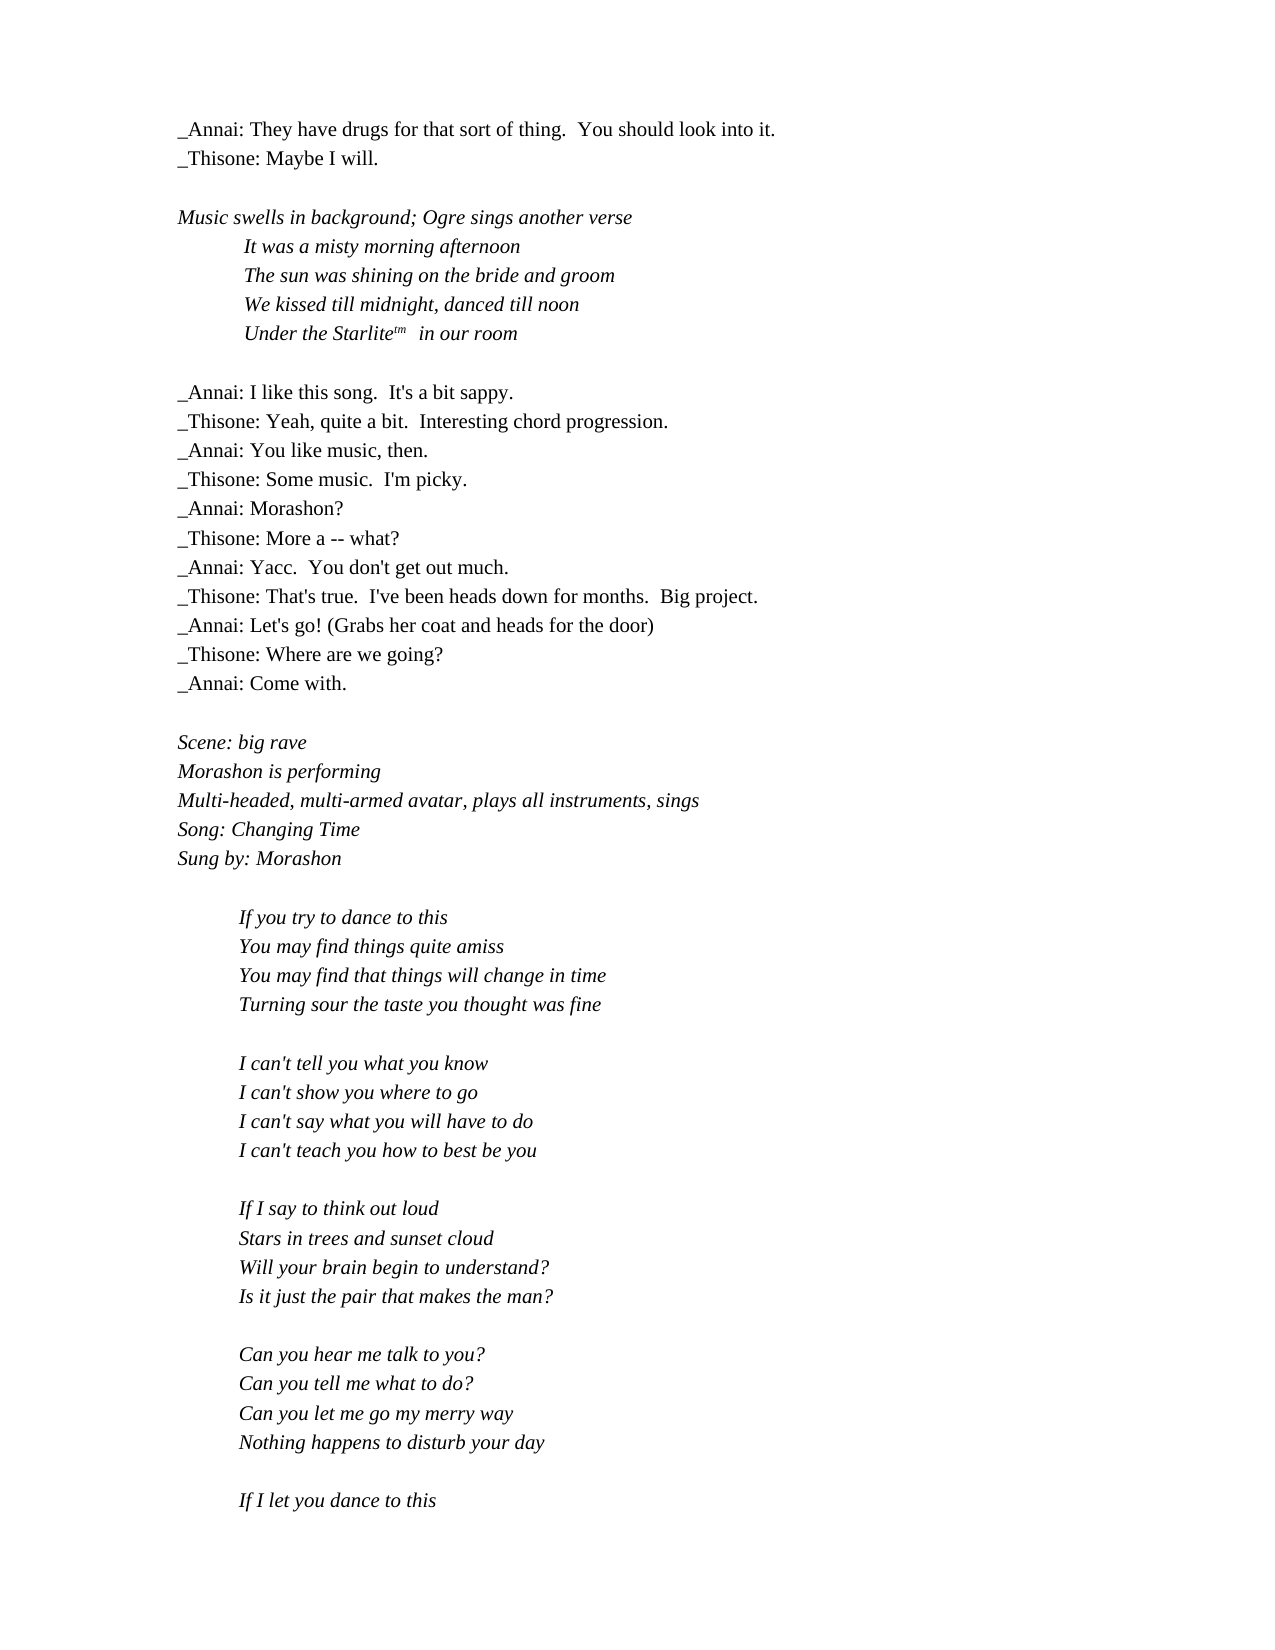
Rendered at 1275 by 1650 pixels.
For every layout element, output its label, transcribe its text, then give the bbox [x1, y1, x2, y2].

text We kissed till midnight, danced till noon [581, 293, 1186, 316]
text _Thisone: Yeah, quite a bit. Interesting chord progression. [668, 410, 1186, 433]
text You may find things quite amiss [506, 935, 1186, 958]
text I can't say what you will have to do [535, 1110, 1186, 1133]
text I can't tell you what you know [490, 1051, 1186, 1074]
text Sung by: Morashon [343, 847, 1186, 870]
text Stars in trees and sunset cloud [496, 1226, 1186, 1249]
text _Thisone: More a -- what? [399, 526, 1186, 549]
text _Thisone: Maybe I will. [378, 147, 1186, 170]
text _Annai: Morashon? [343, 497, 1186, 520]
text You may find that things will change in time [608, 964, 1186, 987]
text Nothing happens to disturb your day [546, 1431, 1186, 1454]
text Song: Changing Time [362, 818, 1186, 841]
text _Annai: Let's go! (Grabs her coat and heads for the door) [654, 614, 1186, 637]
text _Annai: They have drugs for that sort of thing. You should look into it. [775, 118, 1186, 141]
text Can you tell me what to do? [475, 1372, 1186, 1395]
text If I say to think out loud [441, 1197, 1186, 1220]
text Scene: big rave [309, 731, 1186, 754]
text It was a misty morning afternoon [522, 235, 1186, 258]
text Can you hear me talk to you? [487, 1343, 1186, 1366]
text If you try to dance to this [450, 906, 1186, 929]
text I can't teach you how to best be you [539, 1139, 1186, 1162]
text Will your brain begin to understand? [551, 1256, 1186, 1279]
text Morashon is performing [383, 760, 1186, 783]
text Turning sour the taste you thought was fine [603, 993, 1186, 1016]
text If I let you dance to this [438, 1489, 1186, 1512]
text Music swells in background; Ogre sings another verse [634, 206, 1186, 229]
text Under the Starlitetm in our room [520, 322, 1186, 345]
text The sun was shining on the bride and groom [617, 264, 1186, 287]
text _Thisone: Some music. I'm picky. [467, 468, 1186, 491]
text _Annai: You like music, then. [428, 439, 1186, 462]
text _Annai: Yacc. You don't get out much. [509, 556, 1186, 579]
text I can't show you where to go [480, 1081, 1186, 1104]
text Can you let me go my merry way [515, 1401, 1186, 1424]
text _Thisone: Where are we going? [443, 643, 1186, 666]
text Multi-headed, multi-armed avatar, plays all instruments, sings [702, 789, 1186, 812]
text Is it just the pair that makes the man? [555, 1285, 1186, 1308]
text _Annai: I like this song. It's a bit sappy. [514, 381, 1186, 404]
text _Thisone: That's true. I've been heads down for months. Big project. [758, 585, 1186, 608]
text _Annai: Come with. [347, 672, 1186, 695]
